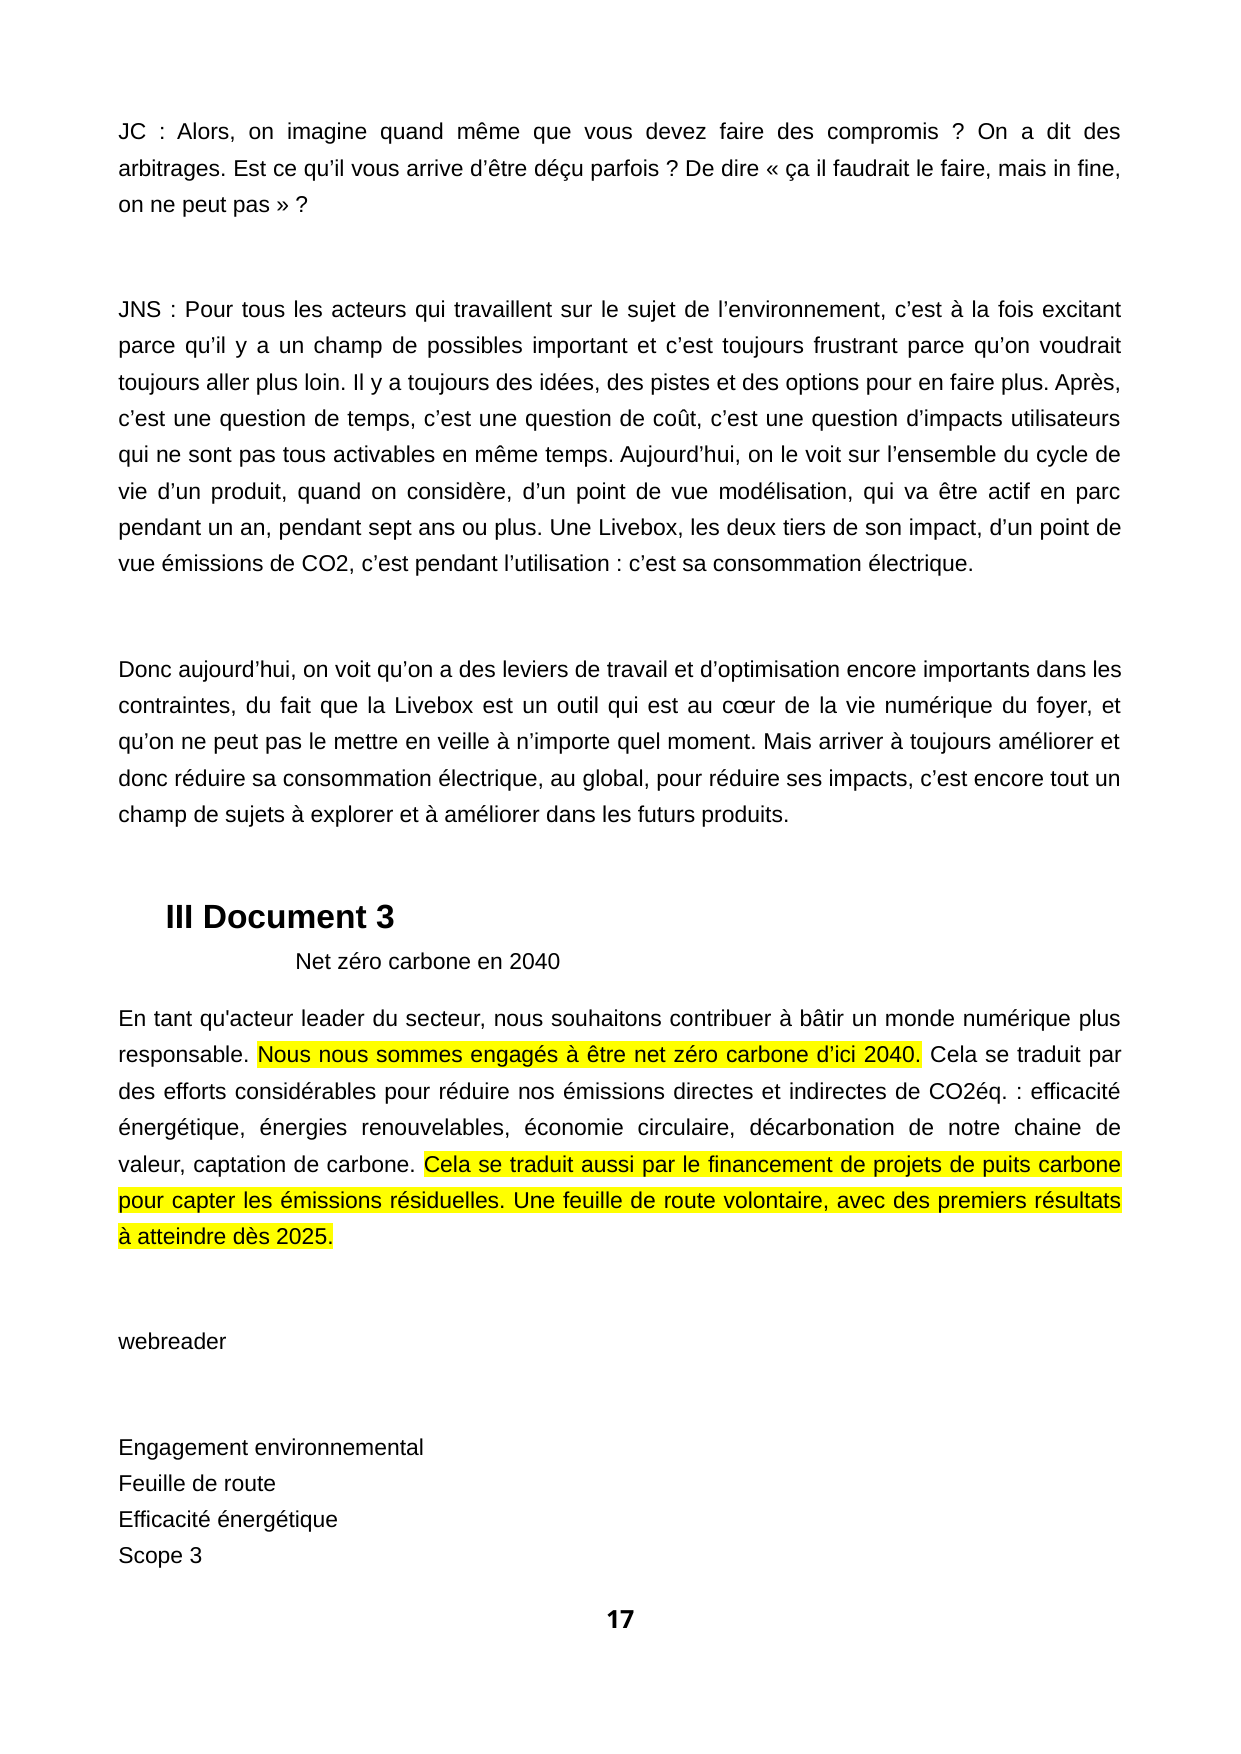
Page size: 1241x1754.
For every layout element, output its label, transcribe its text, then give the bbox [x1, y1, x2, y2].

text Feuille de route [118, 1470, 1122, 1496]
text Net zéro carbone en 2040 [207, 948, 1122, 974]
subtitle III Document 3 [165, 858, 1122, 935]
text Donc aujourd’hui, on voit qu’on a des leviers de travail et d’optimisation encore importants dans les contraintes, du fait que la Livebox est un outil qui est au cœur de la vie numérique du foyer, et qu’on ne peut pas le mettre en veille à n’importe quel moment. Mais arriver à toujours améliorer et donc réduire sa consommation électrique, au global, pour réduire ses impacts, c’est encore tout un champ de sujets à explorer et à améliorer dans les futurs produits. [118, 656, 1122, 827]
text En tant qu'acteur leader du secteur, nous souhaitons contribuer à bâtir un monde numérique plus responsable. Nous nous sommes engagés à être net zéro carbone d’ici 2040. Cela se traduit par des efforts considérables pour réduire nos émissions directes et indirectes de CO2éq. : efficacité énergétique, énergies renouvelables, économie circulaire, décarbonation de notre chaine de valeur, captation de carbone. Cela se traduit aussi par le financement de projets de puits carbone pour capter les émissions résiduelles. Une feuille de route volontaire, avec des premiers résultats à atteindre dès 2025. [118, 1005, 1122, 1249]
text webreader [118, 1328, 1122, 1355]
text Scope 3 [118, 1542, 1122, 1569]
text JNS : Pour tous les acteurs qui travaillent sur le sujet de l’environnement, c’est à la fois excitant parce qu’il y a un champ de possibles important et c’est toujours frustrant parce qu’on voudrait toujours aller plus loin. Il y a toujours des idées, des pistes et des options pour en faire plus. Après, c’est une question de temps, c’est une question de coût, c’est une question d’impacts utilisateurs qui ne sont pas tous activables en même temps. Aujourd’hui, on le voit sur l’ensemble du cycle de vie d’un produit, quand on considère, d’un point de vue modélisation, qui va être actif en parc pendant un an, pendant sept ans ou plus. Une Livebox, les deux tiers de son impact, d’un point de vue émissions de CO2, c’est pendant l’utilisation : c’est sa consommation électrique. [118, 296, 1122, 577]
text Engagement environnemental [118, 1433, 1122, 1460]
text Efficacité énergétique [118, 1506, 1122, 1532]
text JC : Alors, on imagine quand même que vous devez faire des compromis ? On a dit des arbitrages. Est ce qu’il vous arrive d’être déçu parfois ? De dire « ça il faudrait le faire, mais in fine, on ne peut pas » ? [118, 118, 1122, 217]
